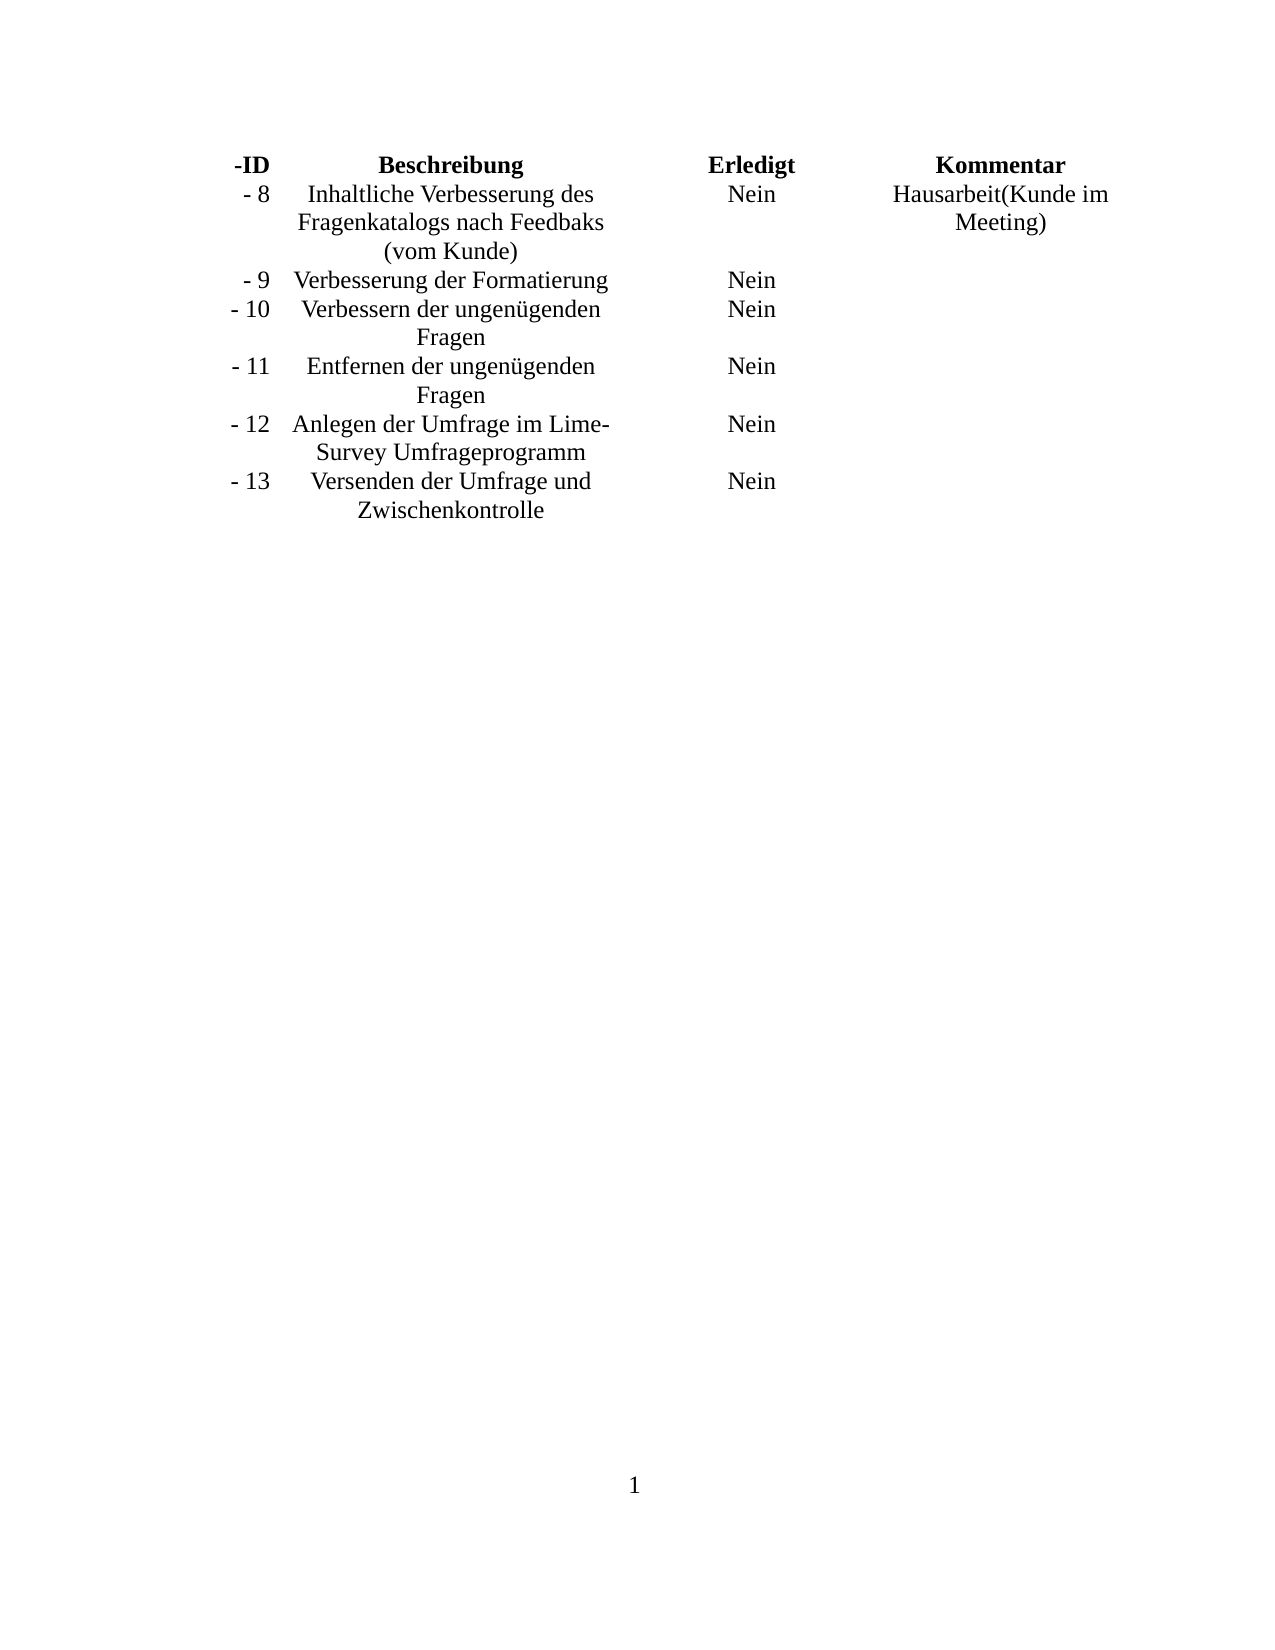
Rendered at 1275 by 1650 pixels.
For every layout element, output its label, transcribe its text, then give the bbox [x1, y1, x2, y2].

table_cell Hausarbeit(Kunde im Meeting) [876, 179, 1125, 265]
table_header Erledigt [627, 150, 876, 179]
table_cell Verbesserung der Formatierung [274, 265, 627, 294]
table_cell Entfernen der ungenügenden Fragen [274, 351, 627, 409]
table_cell [876, 466, 1125, 524]
table_cell - 13 [150, 466, 274, 524]
table_cell Inhaltliche Verbesserung des Fragenkatalogs nach Feedbaks (vom Kunde) [274, 179, 627, 265]
table_header Kommentar [876, 150, 1125, 179]
table_cell Nein [627, 351, 876, 409]
table_cell [876, 294, 1125, 351]
table_cell - 8 [150, 179, 274, 265]
table_cell [876, 409, 1125, 466]
table_cell - 11 [150, 351, 274, 409]
table_cell Versenden der Umfrage und Zwischenkontrolle [274, 466, 627, 524]
table_cell [876, 265, 1125, 294]
table_header -ID [150, 150, 274, 179]
table_cell - 9 [150, 265, 274, 294]
table_cell - 10 [150, 294, 274, 351]
table_cell Nein [627, 265, 876, 294]
table_cell Nein [627, 409, 876, 466]
table_header Beschreibung [274, 150, 627, 179]
table_cell Nein [627, 466, 876, 524]
table_cell Nein [627, 179, 876, 265]
table_cell - 12 [150, 409, 274, 466]
table_cell [876, 351, 1125, 409]
table_cell Nein [627, 294, 876, 351]
table_cell Verbessern der ungenügenden Fragen [274, 294, 627, 351]
table_cell Anlegen der Umfrage im Lime-Survey Umfrageprogramm [274, 409, 627, 466]
